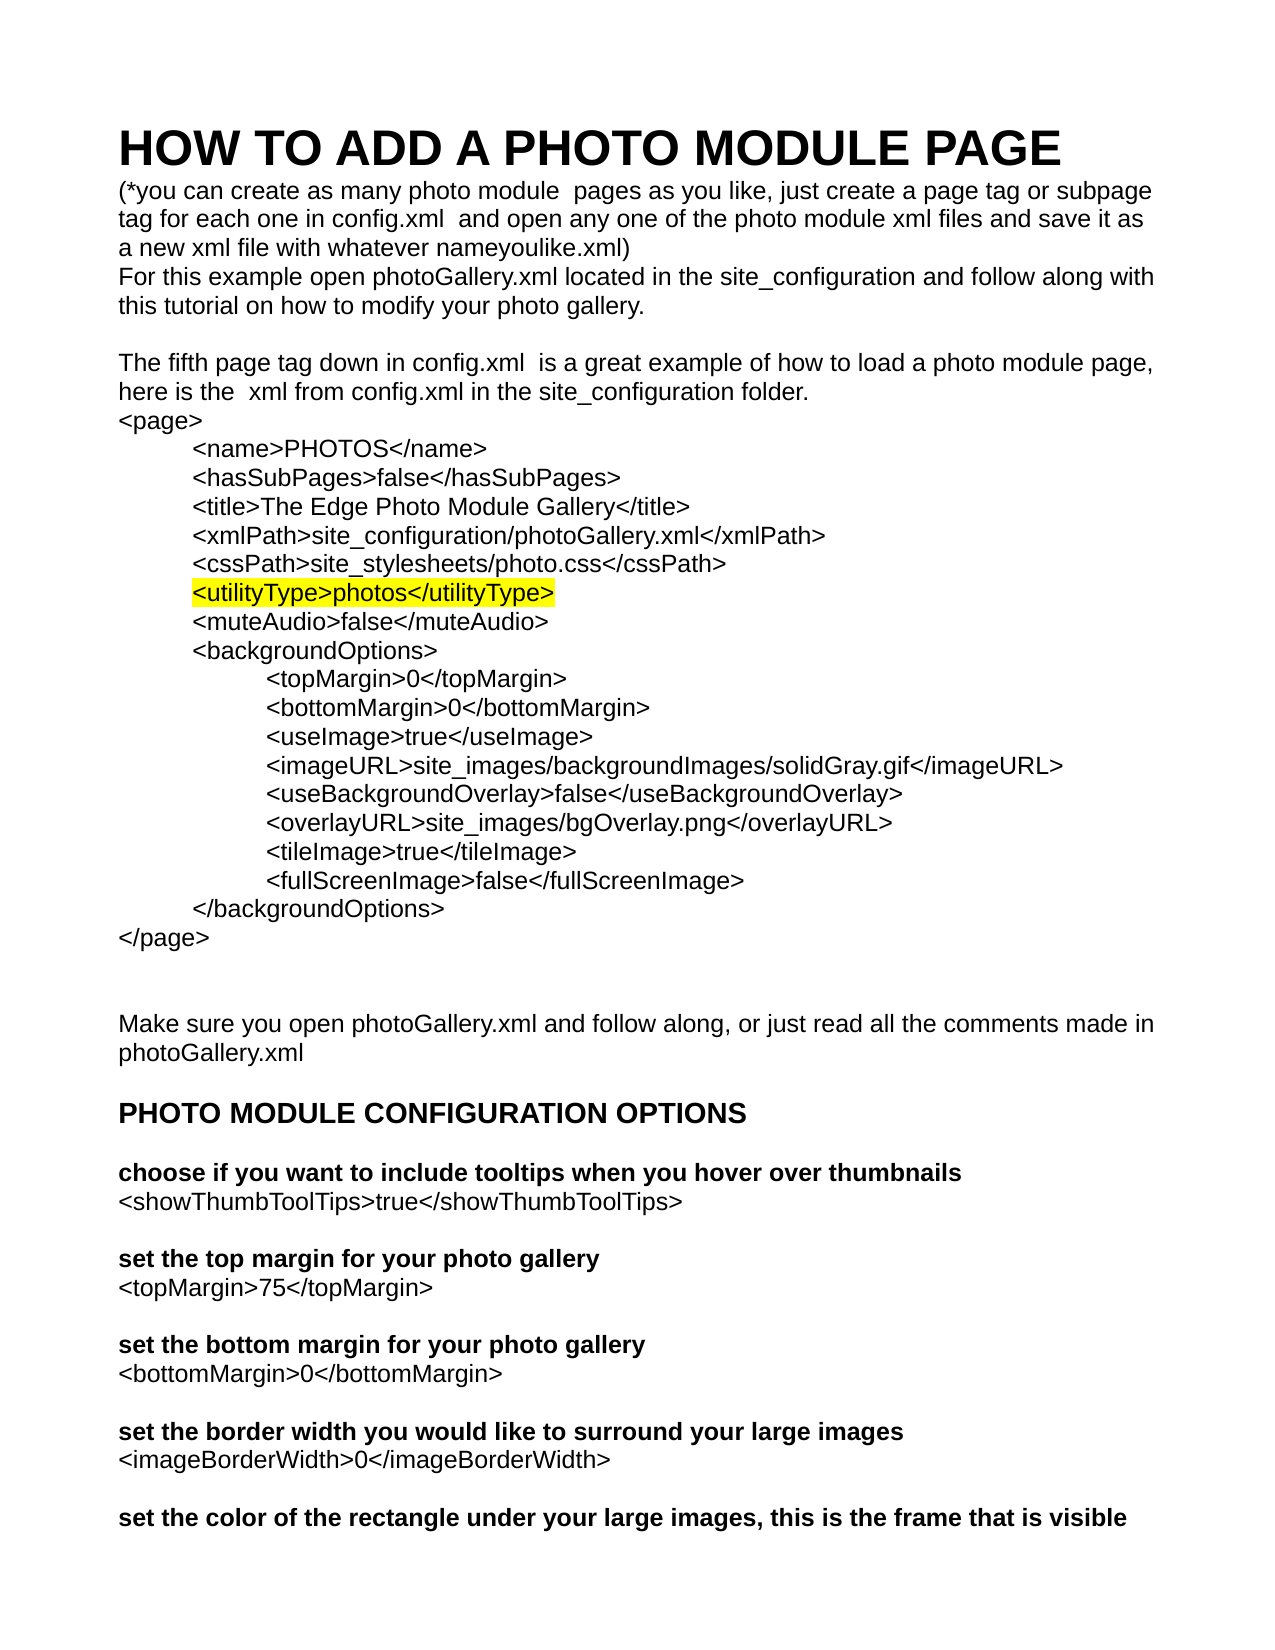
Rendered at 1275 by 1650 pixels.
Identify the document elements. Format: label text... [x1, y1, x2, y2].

text set the top margin for your photo gallery [118, 1244, 1157, 1273]
text For this example open photoGallery.xml located in the site_configuration and follow along with this tutorial on how to modify your photo gallery. [118, 262, 1157, 319]
text <useImage>true</useImage> [118, 722, 1157, 751]
text <bottomMargin>0</bottomMargin> [118, 693, 1157, 722]
text <backgroundOptions> [118, 636, 1157, 664]
text </backgroundOptions> [118, 894, 1157, 923]
text <name>PHOTOS</name> [118, 434, 1157, 463]
text PHOTO MODULE CONFIGURATION OPTIONS [118, 1096, 1157, 1129]
text Make sure you open photoGallery.xml and follow along, or just read all the comments made in photoGallery.xml [118, 1009, 1157, 1067]
text <hasSubPages>false</hasSubPages> [118, 463, 1157, 492]
text <title>The Edge Photo Module Gallery</title> [118, 492, 1157, 521]
text <fullScreenImage>false</fullScreenImage> [118, 866, 1157, 894]
text <cssPath>site_stylesheets/photo.css</cssPath> [118, 549, 1157, 578]
text <topMargin>0</topMargin> [118, 664, 1157, 693]
text The fifth page tag down in config.xml is a great example of how to load a photo module page, here is the xml from config.xml in the site_configuration folder. [118, 348, 1157, 406]
text <overlayURL>site_images/bgOverlay.png</overlayURL> [118, 808, 1157, 837]
text <topMargin>75</topMargin> [118, 1273, 1157, 1302]
text <tileImage>true</tileImage> [118, 837, 1157, 866]
text set the color of the rectangle under your large images, this is the frame that is visible [118, 1503, 1157, 1532]
text <showThumbToolTips>true</showThumbToolTips> [118, 1187, 1157, 1215]
text <utilityType>photos</utilityType> [118, 578, 1157, 607]
text <imageBorderWidth>0</imageBorderWidth> [118, 1445, 1157, 1474]
text <page> [118, 406, 1157, 434]
text </page> [118, 923, 1157, 952]
text set the bottom margin for your photo gallery [118, 1330, 1157, 1359]
text (*you can create as many photo module pages as you like, just create a page tag or subpage tag for each one in config.xml and open any one of the photo module xml files and save it as a new xml file with whatever nameyoulike.xml) [118, 176, 1157, 262]
text choose if you want to include tooltips when you hover over thumbnails [118, 1158, 1157, 1187]
text <bottomMargin>0</bottomMargin> [118, 1359, 1157, 1388]
text <imageURL>site_images/backgroundImages/solidGray.gif</imageURL> [118, 751, 1157, 779]
text <muteAudio>false</muteAudio> [118, 607, 1157, 636]
text <useBackgroundOverlay>false</useBackgroundOverlay> [118, 779, 1157, 808]
text HOW TO ADD A PHOTO MODULE PAGE [118, 118, 1157, 176]
text set the border width you would like to surround your large images [118, 1417, 1157, 1445]
text <xmlPath>site_configuration/photoGallery.xml</xmlPath> [118, 521, 1157, 549]
